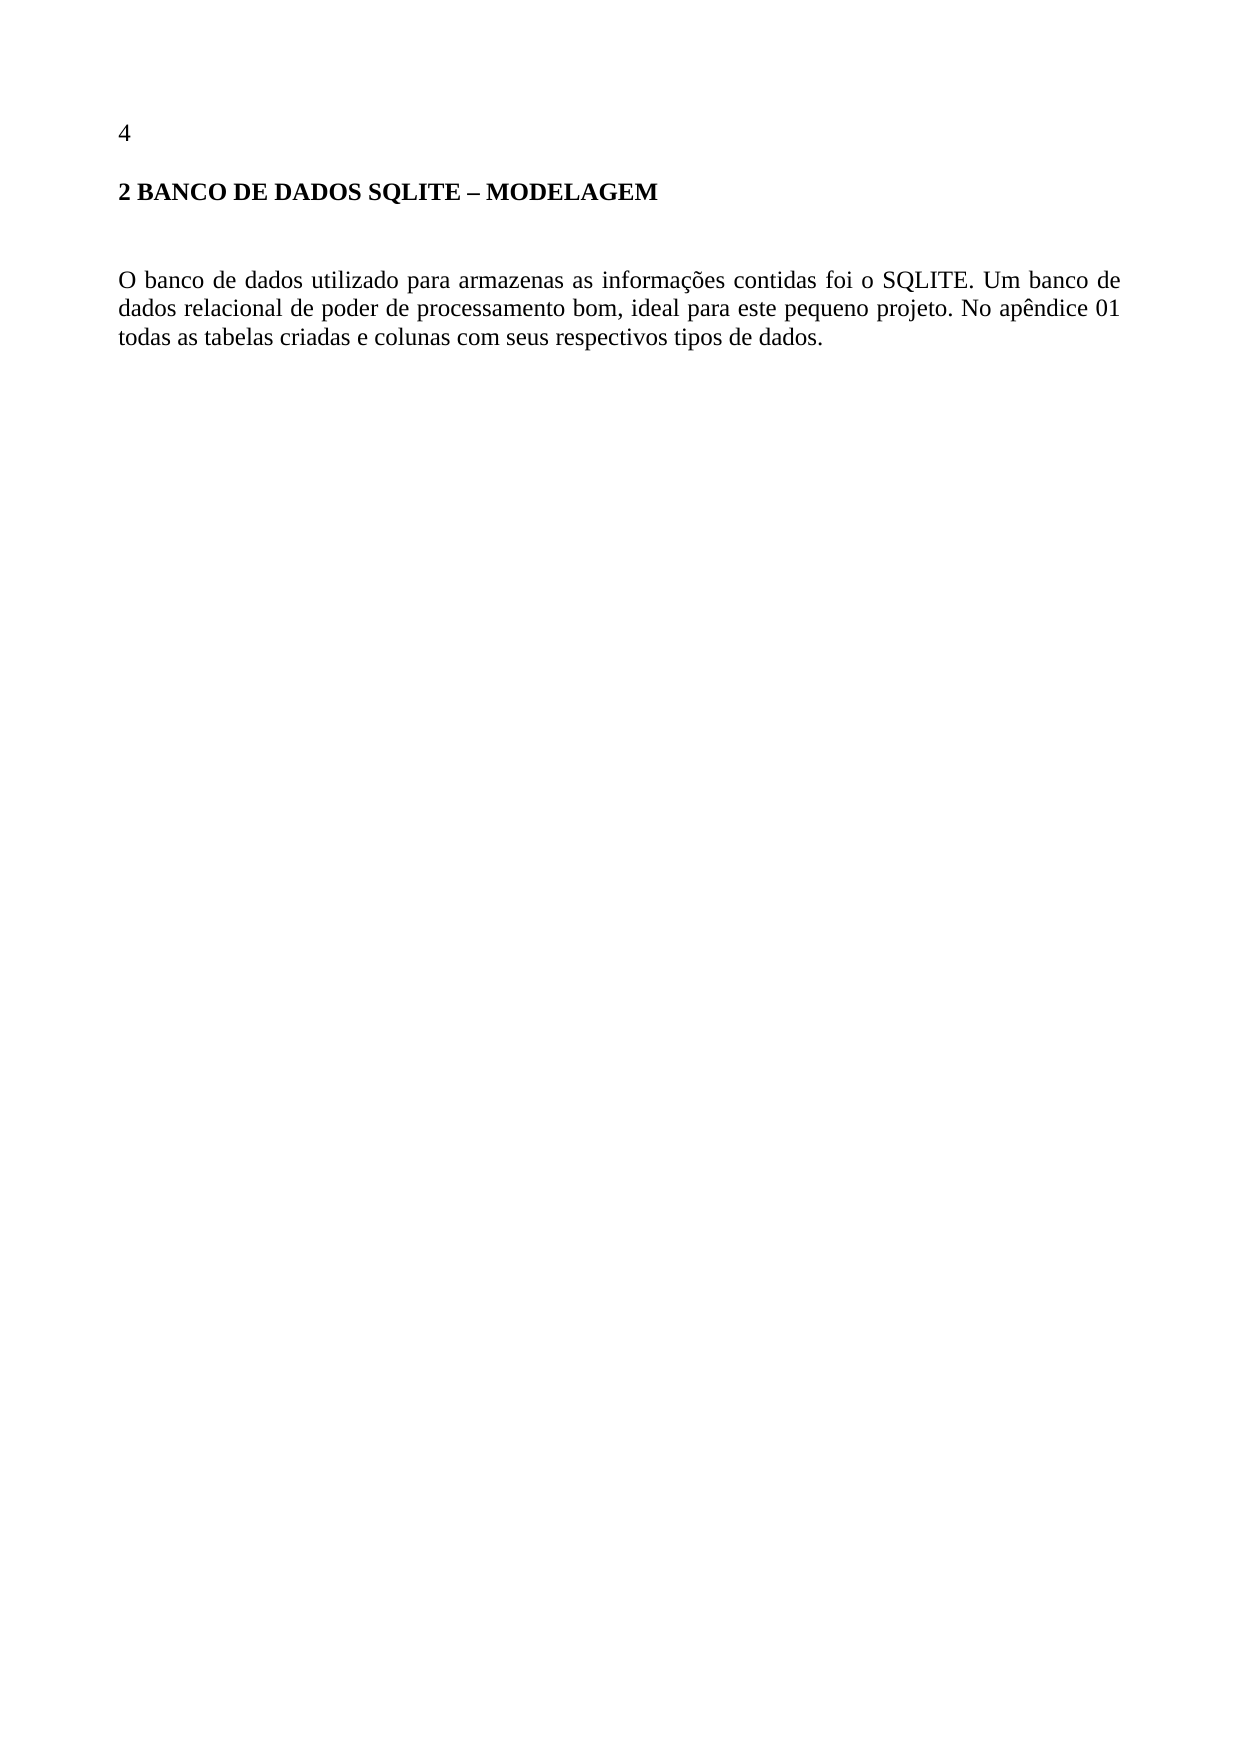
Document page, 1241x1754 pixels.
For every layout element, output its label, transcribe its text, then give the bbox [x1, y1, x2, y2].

text 2 BANCO DE DADOS SQLITE – MODELAGEM [118, 177, 1122, 205]
text O banco de dados utilizado para armazenas as informações contidas foi o SQLITE. Um banco de dados relacional de poder de processamento bom, ideal para este pequeno projeto. No apêndice 01 todas as tabelas criadas e colunas com seus respectivos tipos de dados. [118, 265, 1122, 351]
